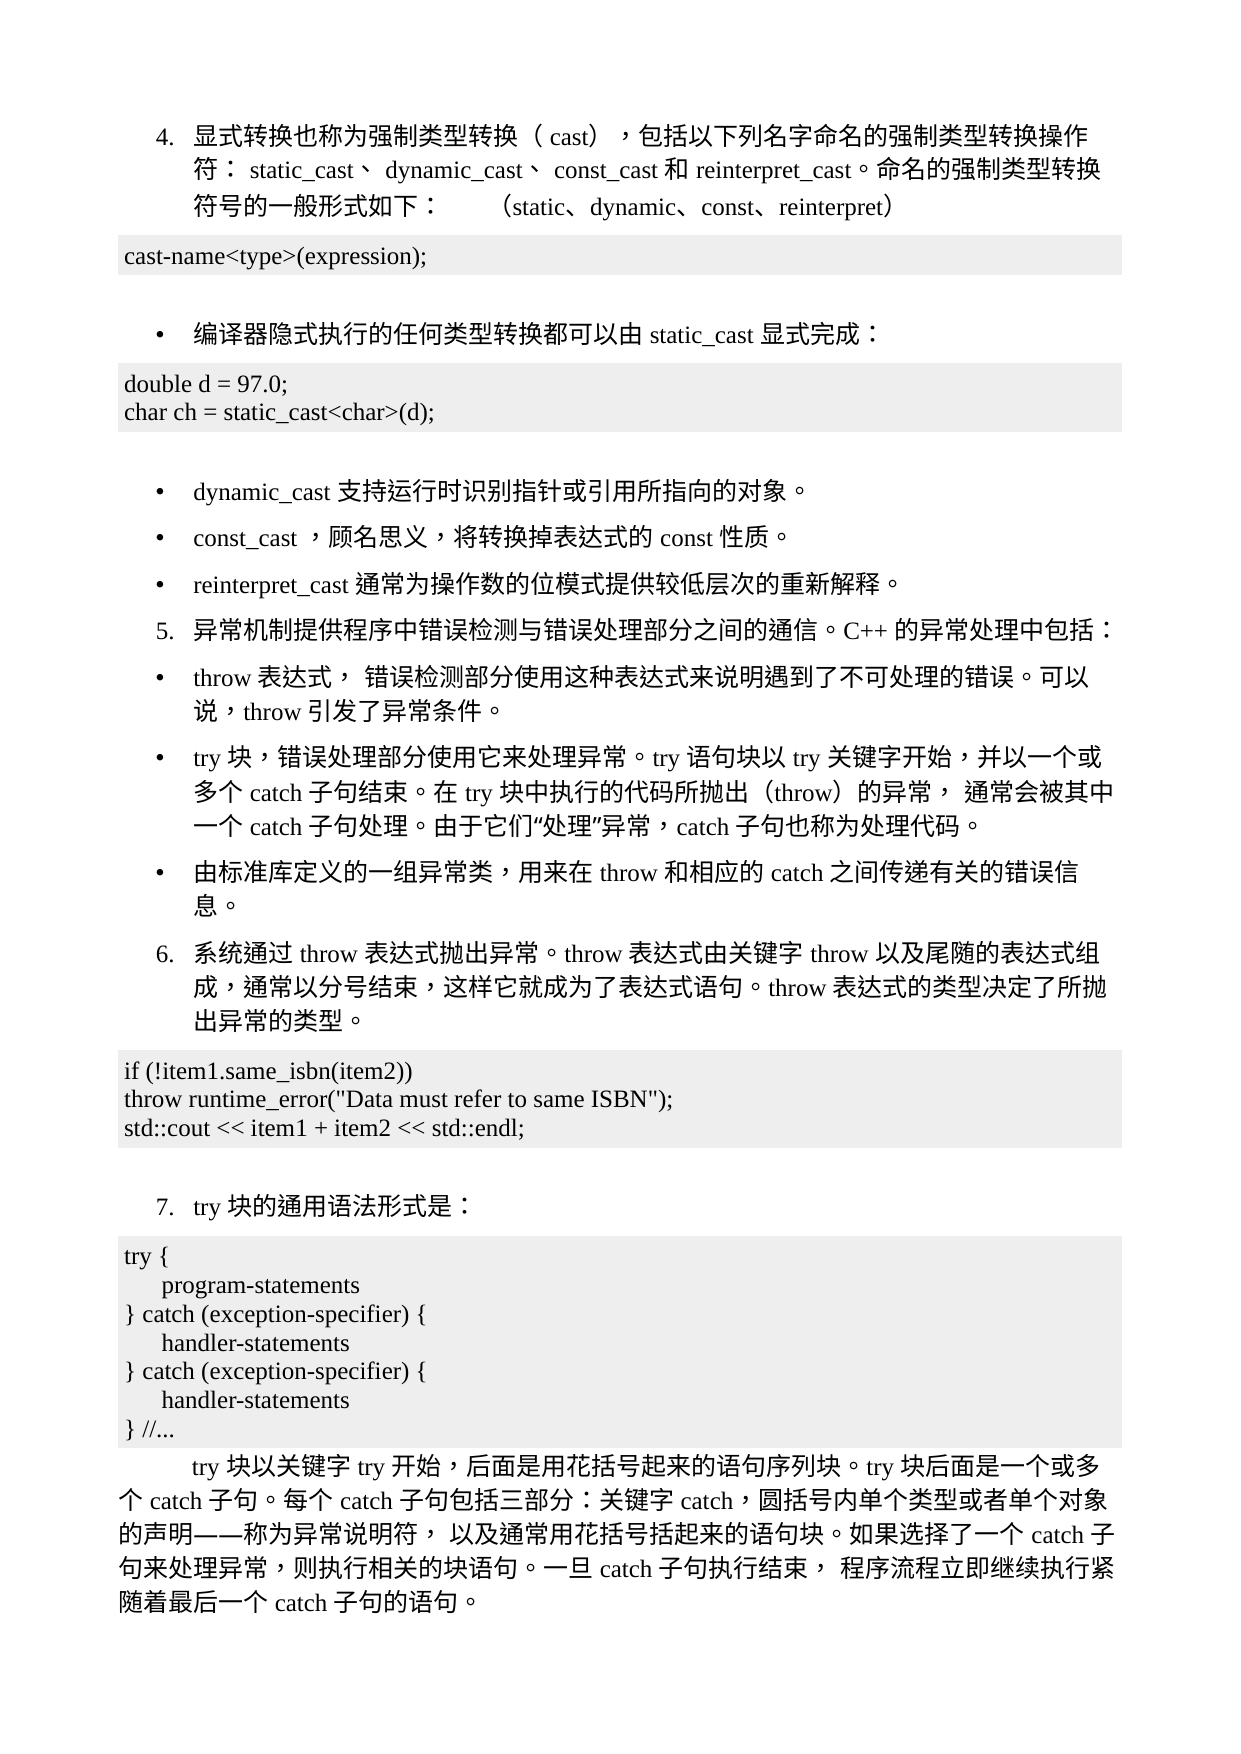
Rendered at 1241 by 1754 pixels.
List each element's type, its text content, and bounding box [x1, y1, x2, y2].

list try 块，错误处理部分使用它来处理异常。try 语句块以 try 关键字开始，并以一个或多个 catch 子句结束。在 try 块中执行的代码所抛出（throw）的异常， 通常会被其中一个 catch 子句处理。由于它们“处理”异常，catch 子句也称为处理代码。 [156, 740, 1122, 842]
list throw 表达式， 错误检测部分使用这种表达式来说明遇到了不可处理的错误。可以说，throw 引发了异常条件。 [156, 659, 1122, 728]
list 异常机制提供程序中错误检测与错误处理部分之间的通信。C++ 的异常处理中包括： [156, 613, 1122, 647]
list 显式转换也称为强制类型转换（ cast），包括以下列名字命名的强制类型转换操作符： static_cast、 dynamic_cast、 const_cast 和 reinterpret_cast。命名的强制类型转换符号的一般形式如下： （static、dynamic、const、reinterpret） [156, 118, 1122, 222]
table_header cast-name<type>(expression); [118, 235, 1122, 275]
list dynamic_cast 支持运行时识别指针或引用所指向的对象。 [156, 473, 1122, 507]
table_header double d = 97.0; char ch = static_cast<char>(d); [118, 363, 1122, 432]
list 由标准库定义的一组异常类，用来在 throw 和相应的 catch 之间传递有关的错误信息。 [156, 855, 1122, 923]
list 编译器隐式执行的任何类型转换都可以由 static_cast 显式完成： [156, 316, 1122, 351]
text try 块以关键字 try 开始，后面是用花括号起来的语句序列块。try 块后面是一个或多个 catch 子句。每个 catch 子句包括三部分：关键字 catch，圆括号内单个类型或者单个对象的声明——称为异常说明符， 以及通常用花括号括起来的语句块。如果选择了一个 catch 子句来处理异常，则执行相关的块语句。一旦 catch 子句执行结束， 程序流程立即继续执行紧随着最后一个 catch 子句的语句。 [118, 1448, 1122, 1619]
table_header if (!item1.same_isbn(item2)) throw runtime_error("Data must refer to same ISBN"); std::cout << item1 + item2 << std::endl; [118, 1050, 1122, 1148]
list reinterpret_cast 通常为操作数的位模式提供较低层次的重新解释。 [156, 566, 1122, 600]
list try 块的通用语法形式是： [156, 1189, 1122, 1223]
table_header try { program-statements } catch (exception-specifier) { handler-statements } catch (exception-specifier) { handler-statements } //... [118, 1236, 1122, 1448]
list const_cast ，顾名思义，将转换掉表达式的 const 性质。 [156, 520, 1122, 554]
list 系统通过 throw 表达式抛出异常。throw 表达式由关键字 throw 以及尾随的表达式组成，通常以分号结束，这样它就成为了表达式语句。throw 表达式的类型决定了所抛出异常的类型。 [156, 935, 1122, 1038]
